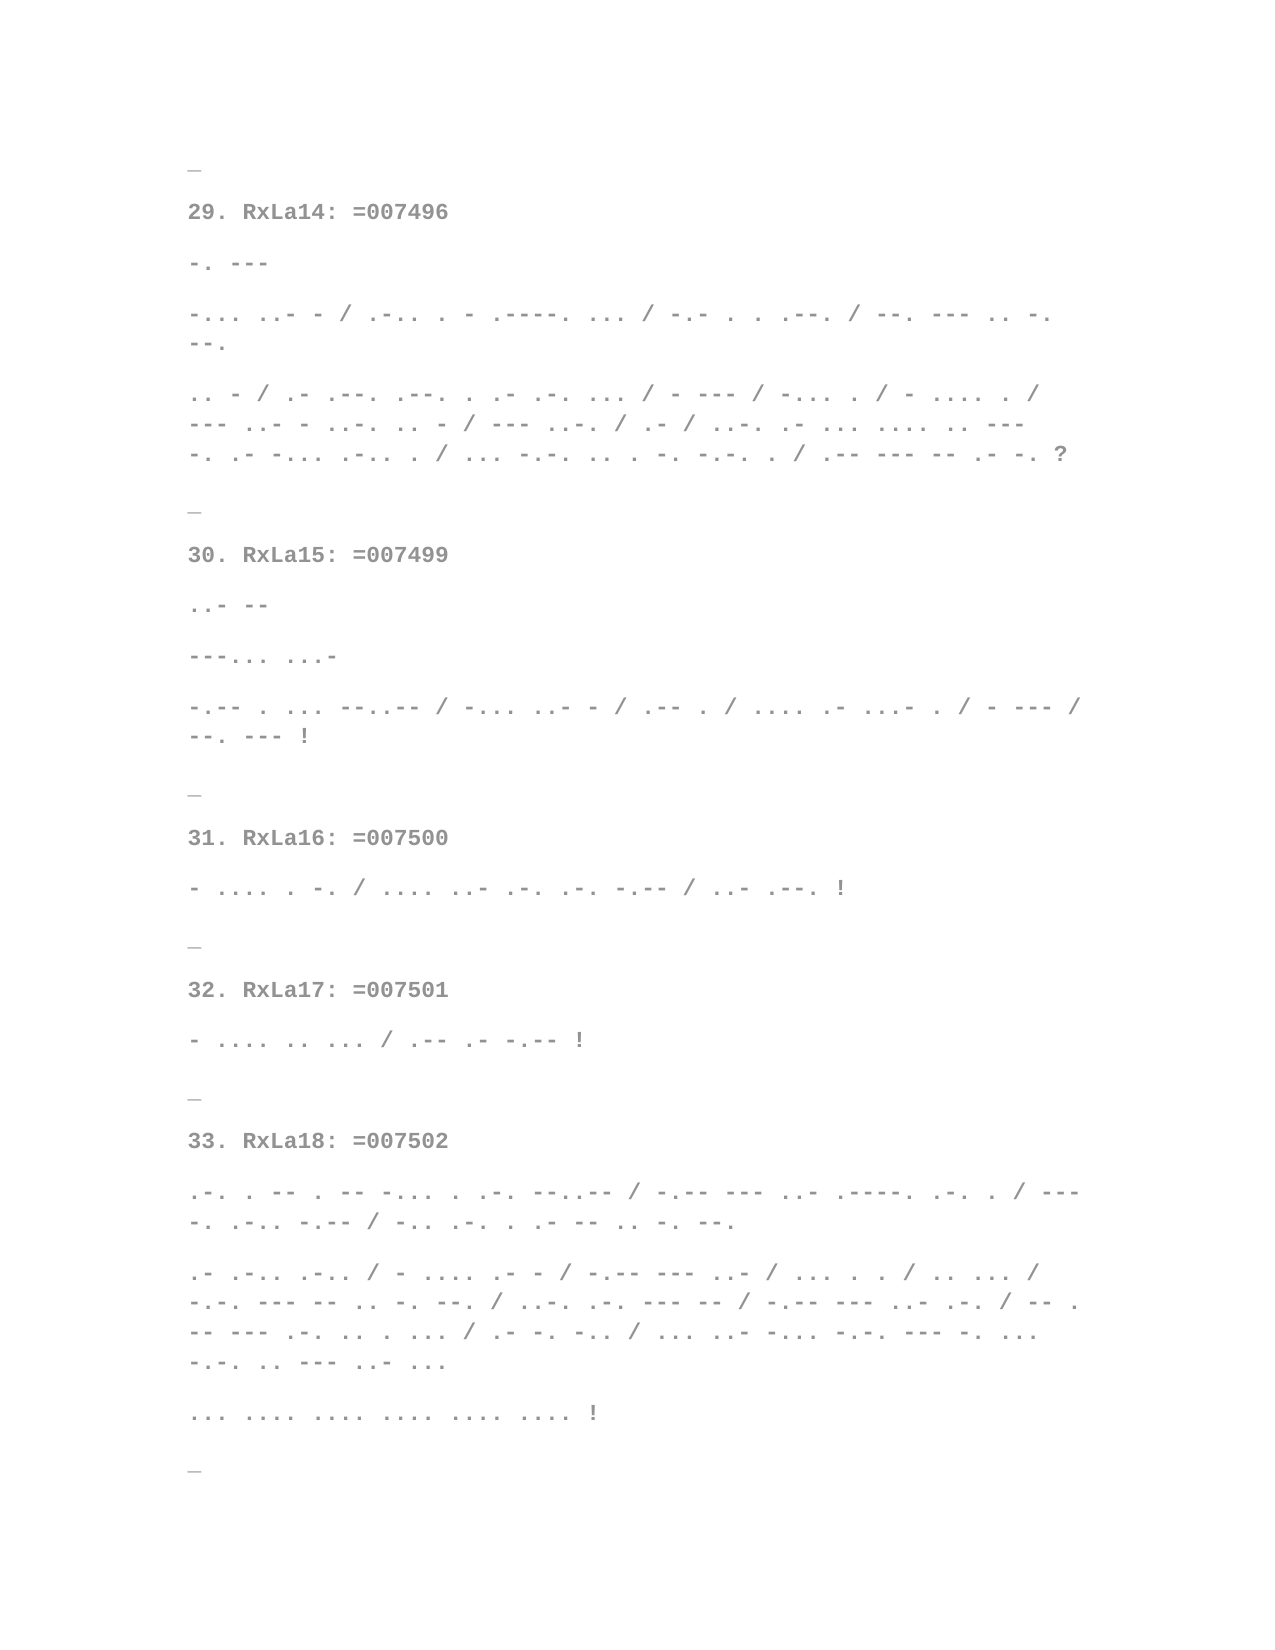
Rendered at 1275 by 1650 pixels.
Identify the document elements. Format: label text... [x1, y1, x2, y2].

text ..- -- [187, 594, 1087, 620]
text -.-- . ... --..-- / -... ..- - / .-- . / .... .- ...- . / - --- / --. --- ! [187, 695, 1087, 751]
text _ [187, 775, 1087, 801]
text 30. RxLa15: =007499 [187, 543, 1087, 569]
text 32. RxLa17: =007501 [187, 978, 1087, 1004]
text .- .-.. .-.. / - .... .- - / -.-- --- ..- / ... . . / .. ... / -.-. --- -- .. -. --. / ..-. .-. --- -- / -.-- --- ..- .-. / -- . -- --- .-. .. . ... / .- -. -.. / ... ..- -... -.-. --- -. ... -.-. .. --- ..- ... [187, 1261, 1087, 1376]
text 33. RxLa18: =007502 [187, 1130, 1087, 1156]
text -. --- [187, 251, 1087, 277]
text ... .... .... .... .... .... ! [187, 1401, 1087, 1427]
text _ [187, 927, 1087, 953]
text - .... .. ... / .-- .- -.-- ! [187, 1028, 1087, 1054]
text -... ..- - / .-.. . - .----. ... / -.- . . .--. / --. --- .. -. --. [187, 302, 1087, 358]
text _ [187, 1451, 1087, 1477]
text _ [187, 492, 1087, 518]
text 29. RxLa14: =007496 [187, 201, 1087, 227]
text 31. RxLa16: =007500 [187, 826, 1087, 852]
text .. - / .- .--. .--. . .- .-. ... / - --- / -... . / - .... . / --- ..- - ..-. .. - / --- ..-. / .- / ..-. .- ... .... .. --- -. .- -... .-.. . / ... -.-. .. . -. -.-. . / .-- --- -- .- -. ? [187, 382, 1087, 468]
text .-. . -- . -- -... . .-. --..-- / -.-- --- ..- .----. .-. . / --- -. .-.. -.-- / -.. .-. . .- -- .. -. --. [187, 1180, 1087, 1236]
text _ [187, 150, 1087, 176]
text - .... . -. / .... ..- .-. .-. -.-- / ..- .--. ! [187, 877, 1087, 903]
text ---... ...- [187, 644, 1087, 670]
text _ [187, 1079, 1087, 1105]
